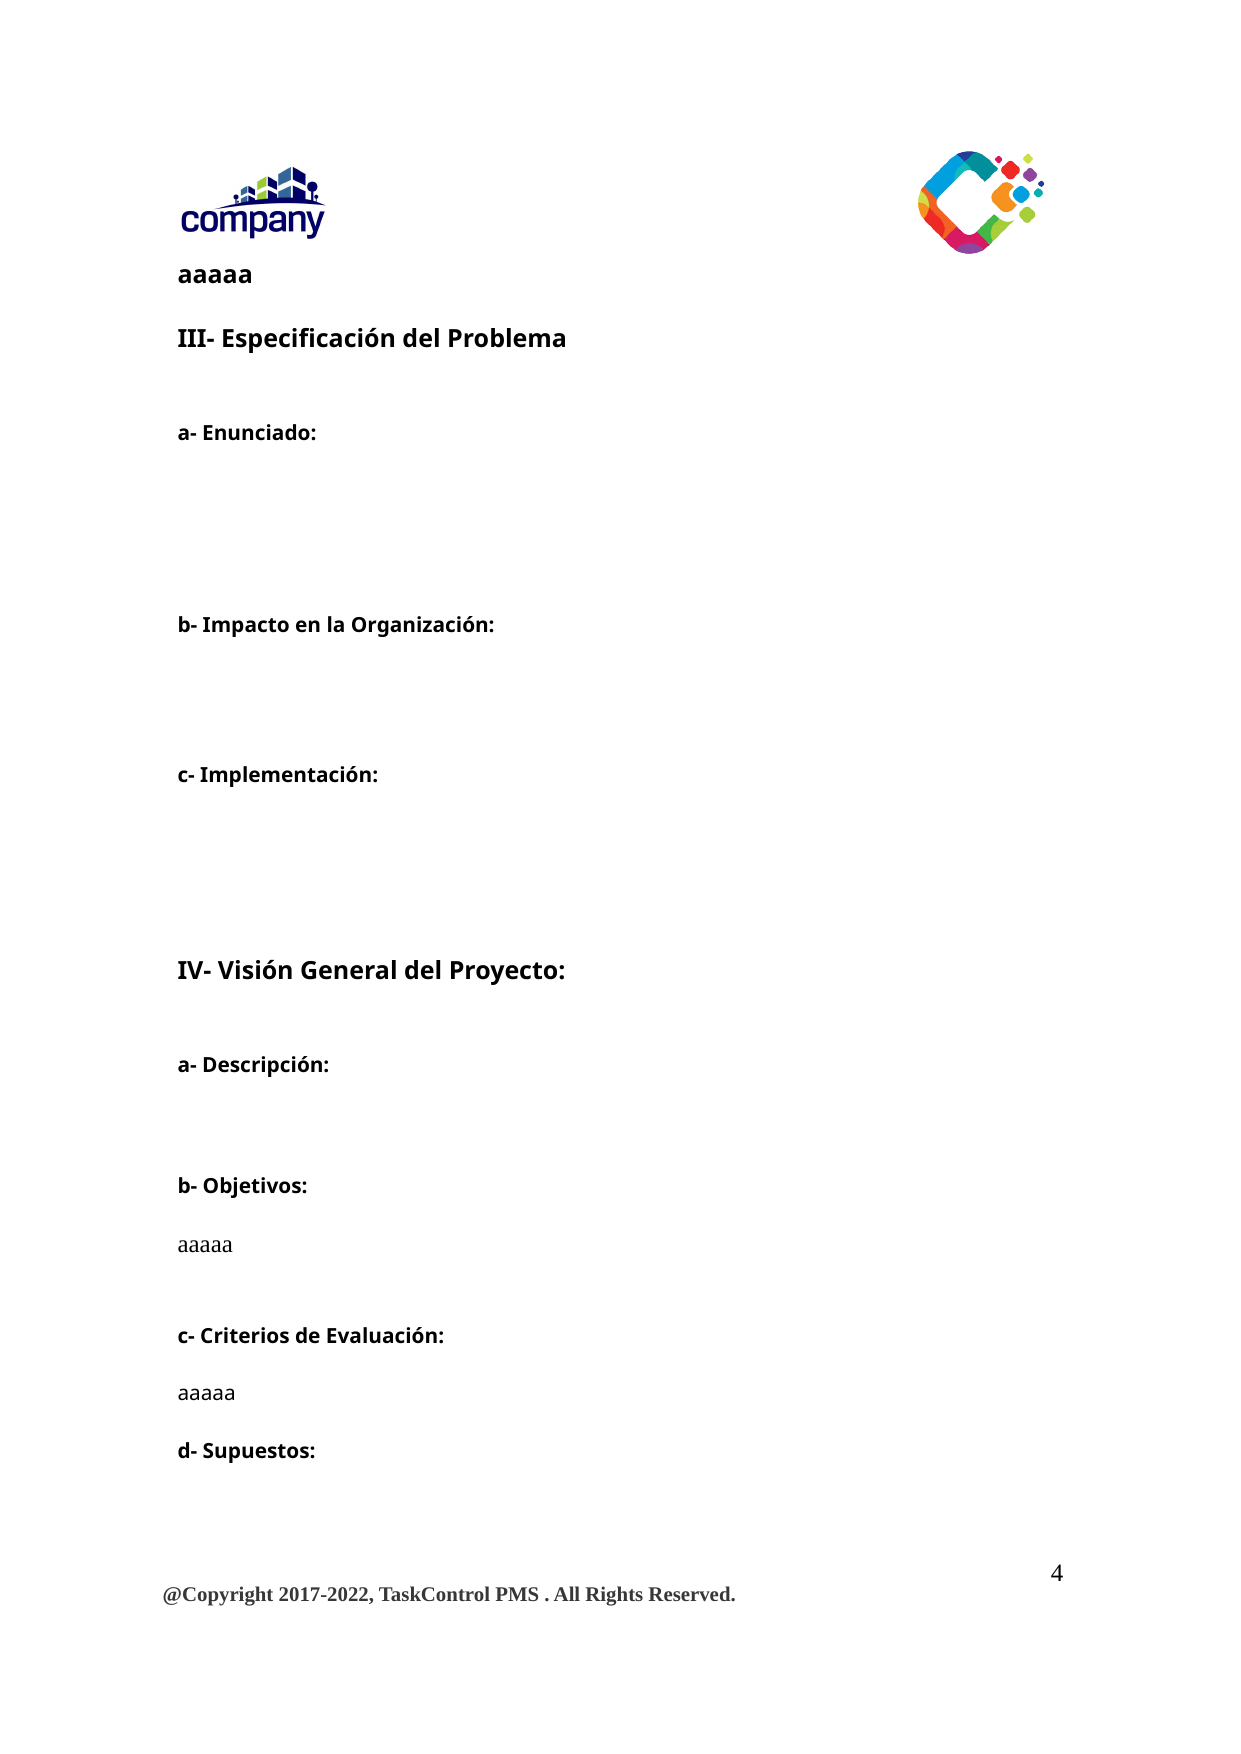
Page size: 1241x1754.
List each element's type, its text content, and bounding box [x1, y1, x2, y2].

subtitle IV- Visión General del Proyecto: [177, 953, 1063, 1021]
text aaaaa [177, 1229, 1063, 1258]
subtitle b- Impacto en la Organización: [177, 610, 1063, 667]
subtitle III- Especificación del Problema [177, 320, 1063, 388]
subtitle c- Criterios de Evaluación: [177, 1321, 1063, 1349]
text aaaaa [177, 1378, 1063, 1407]
subtitle a- Enunciado: [177, 418, 1063, 474]
subtitle c- Implementación: [177, 760, 1063, 817]
picture [915, 147, 1047, 257]
subtitle a- Descripción: [177, 1050, 1063, 1078]
subtitle d- Supuestos: [177, 1436, 1063, 1464]
subtitle b- Objetivos: [177, 1171, 1063, 1200]
picture [177, 147, 334, 257]
text aaaaa [177, 257, 1063, 291]
